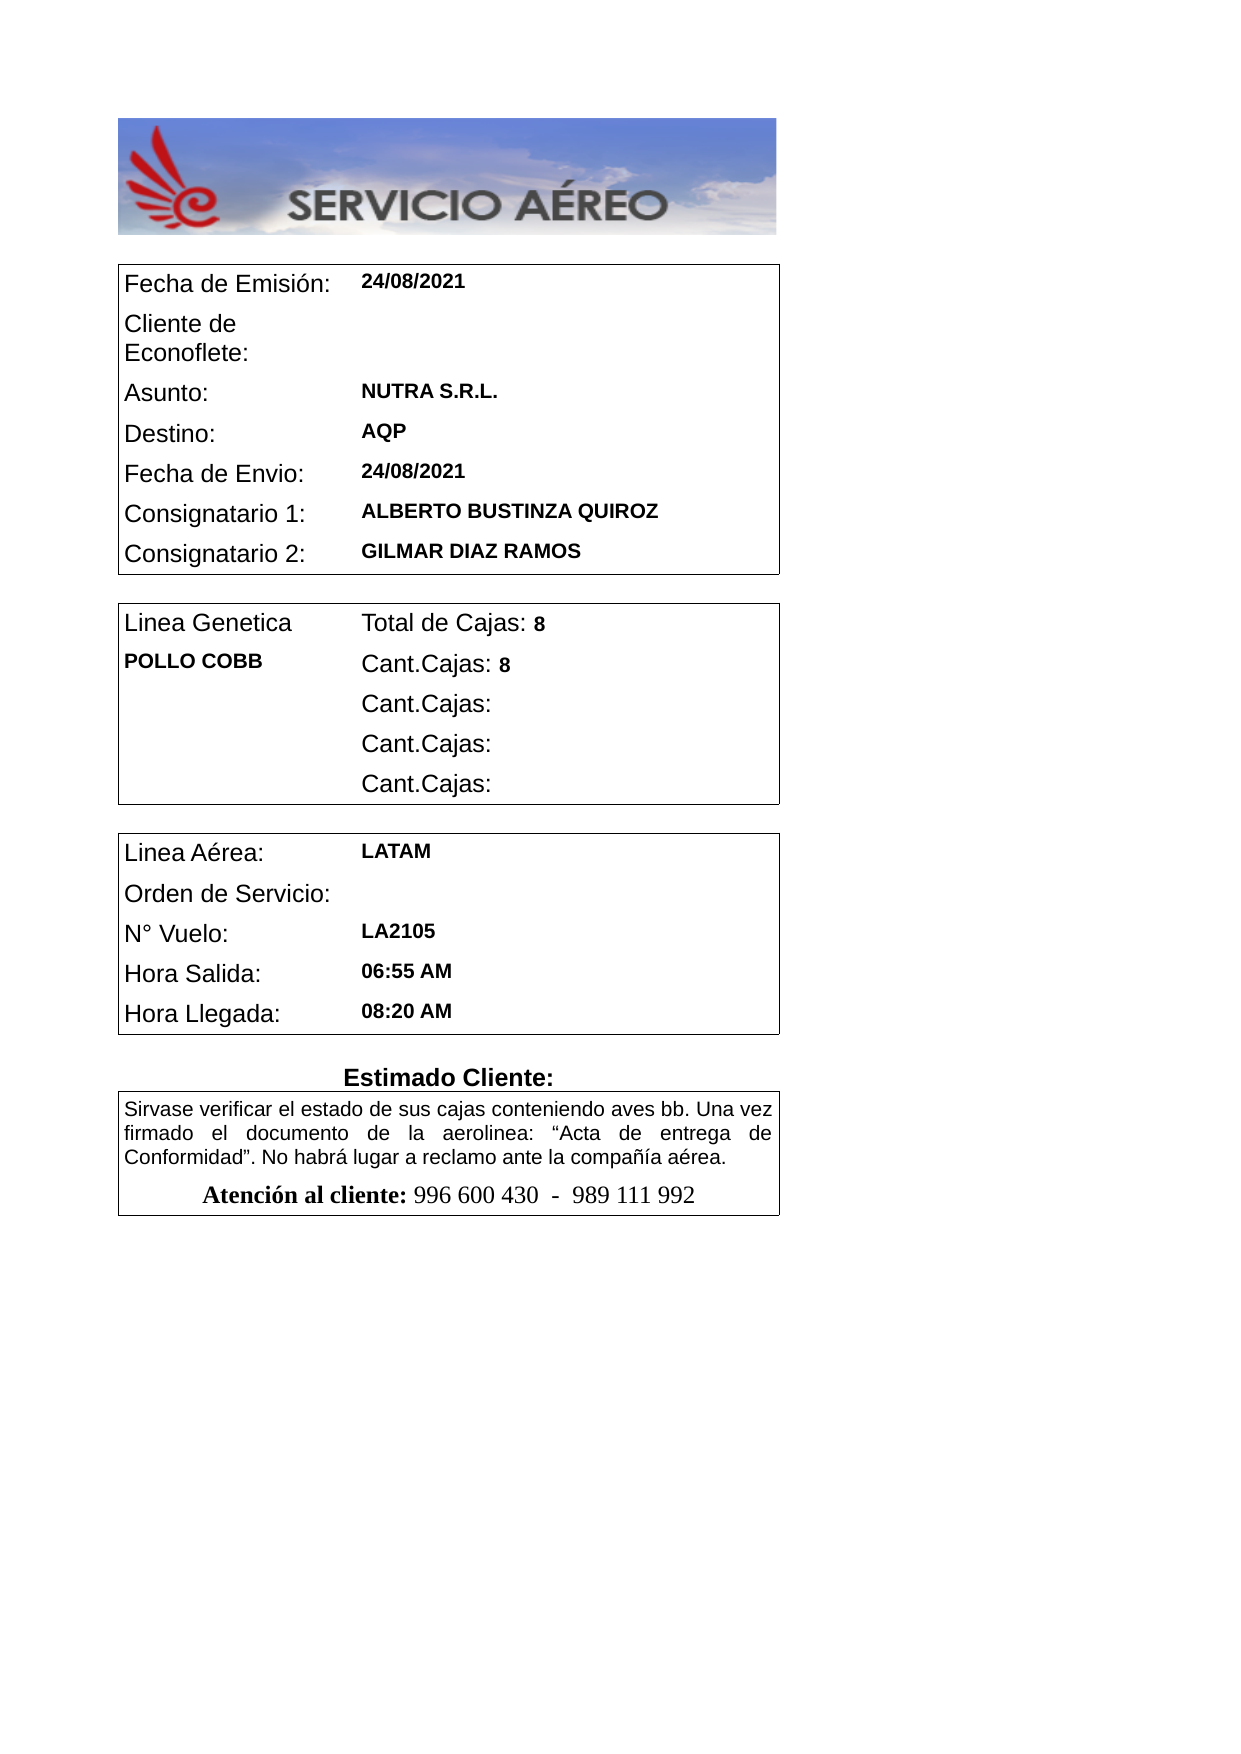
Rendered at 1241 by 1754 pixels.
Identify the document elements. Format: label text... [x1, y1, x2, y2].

table_cell Cant.Cajas: 8 [356, 643, 779, 683]
table_cell [119, 764, 356, 804]
table_cell LA2105 [356, 913, 779, 953]
table_cell Hora Llegada: [119, 994, 356, 1034]
table_cell Total de Cajas: 8 [356, 604, 779, 643]
table_cell Atención al cliente: 996 600 430 - 989 111 992 [119, 1175, 779, 1215]
table_cell Estimado Cliente: [118, 1035, 779, 1091]
table_cell Asunto: [119, 373, 356, 413]
table_cell Fecha de Envio: [119, 453, 356, 493]
table_cell GILMAR DIAZ RAMOS [356, 534, 779, 574]
table_cell Hora Salida: [119, 953, 356, 993]
table_cell Cant.Cajas: [356, 764, 779, 804]
table_cell [356, 805, 779, 833]
table_cell [356, 304, 779, 373]
table_cell Orden de Servicio: [119, 873, 356, 913]
table_cell [356, 873, 779, 913]
table_cell AQP [356, 413, 779, 453]
table_cell Linea Aérea: [119, 834, 356, 873]
table_cell [118, 805, 356, 833]
table_cell Cant.Cajas: [356, 723, 779, 763]
table_cell 08:20 AM [356, 994, 779, 1034]
table_cell POLLO COBB [119, 643, 356, 683]
table_cell 24/08/2021 [356, 453, 779, 493]
table_cell [119, 683, 356, 723]
table_cell 06:55 AM [356, 953, 779, 993]
table_cell Consignatario 1: [119, 493, 356, 533]
table_cell ALBERTO BUSTINZA QUIROZ [356, 493, 779, 533]
table_cell Destino: [119, 413, 356, 453]
table_cell Cant.Cajas: [356, 683, 779, 723]
table_cell LATAM [356, 834, 779, 873]
table_cell N° Vuelo: [119, 913, 356, 953]
table_header Fecha de Emisión: [119, 265, 356, 304]
table_cell Cliente de Econoflete: [119, 304, 356, 373]
table_cell Linea Genetica [119, 604, 356, 643]
table_cell [119, 723, 356, 763]
picture [118, 118, 777, 235]
table_header 24/08/2021 [356, 265, 779, 304]
table_cell [118, 575, 356, 603]
table_cell Consignatario 2: [119, 534, 356, 574]
table_cell [356, 575, 779, 603]
table_cell Sirvase verificar el estado de sus cajas conteniendo aves bb. Una vez firmado el documento de la aerolinea: “Acta de entrega de Conformidad”. No habrá lugar a reclamo ante la compañía aérea. [119, 1092, 779, 1175]
table_cell NUTRA S.R.L. [356, 373, 779, 413]
